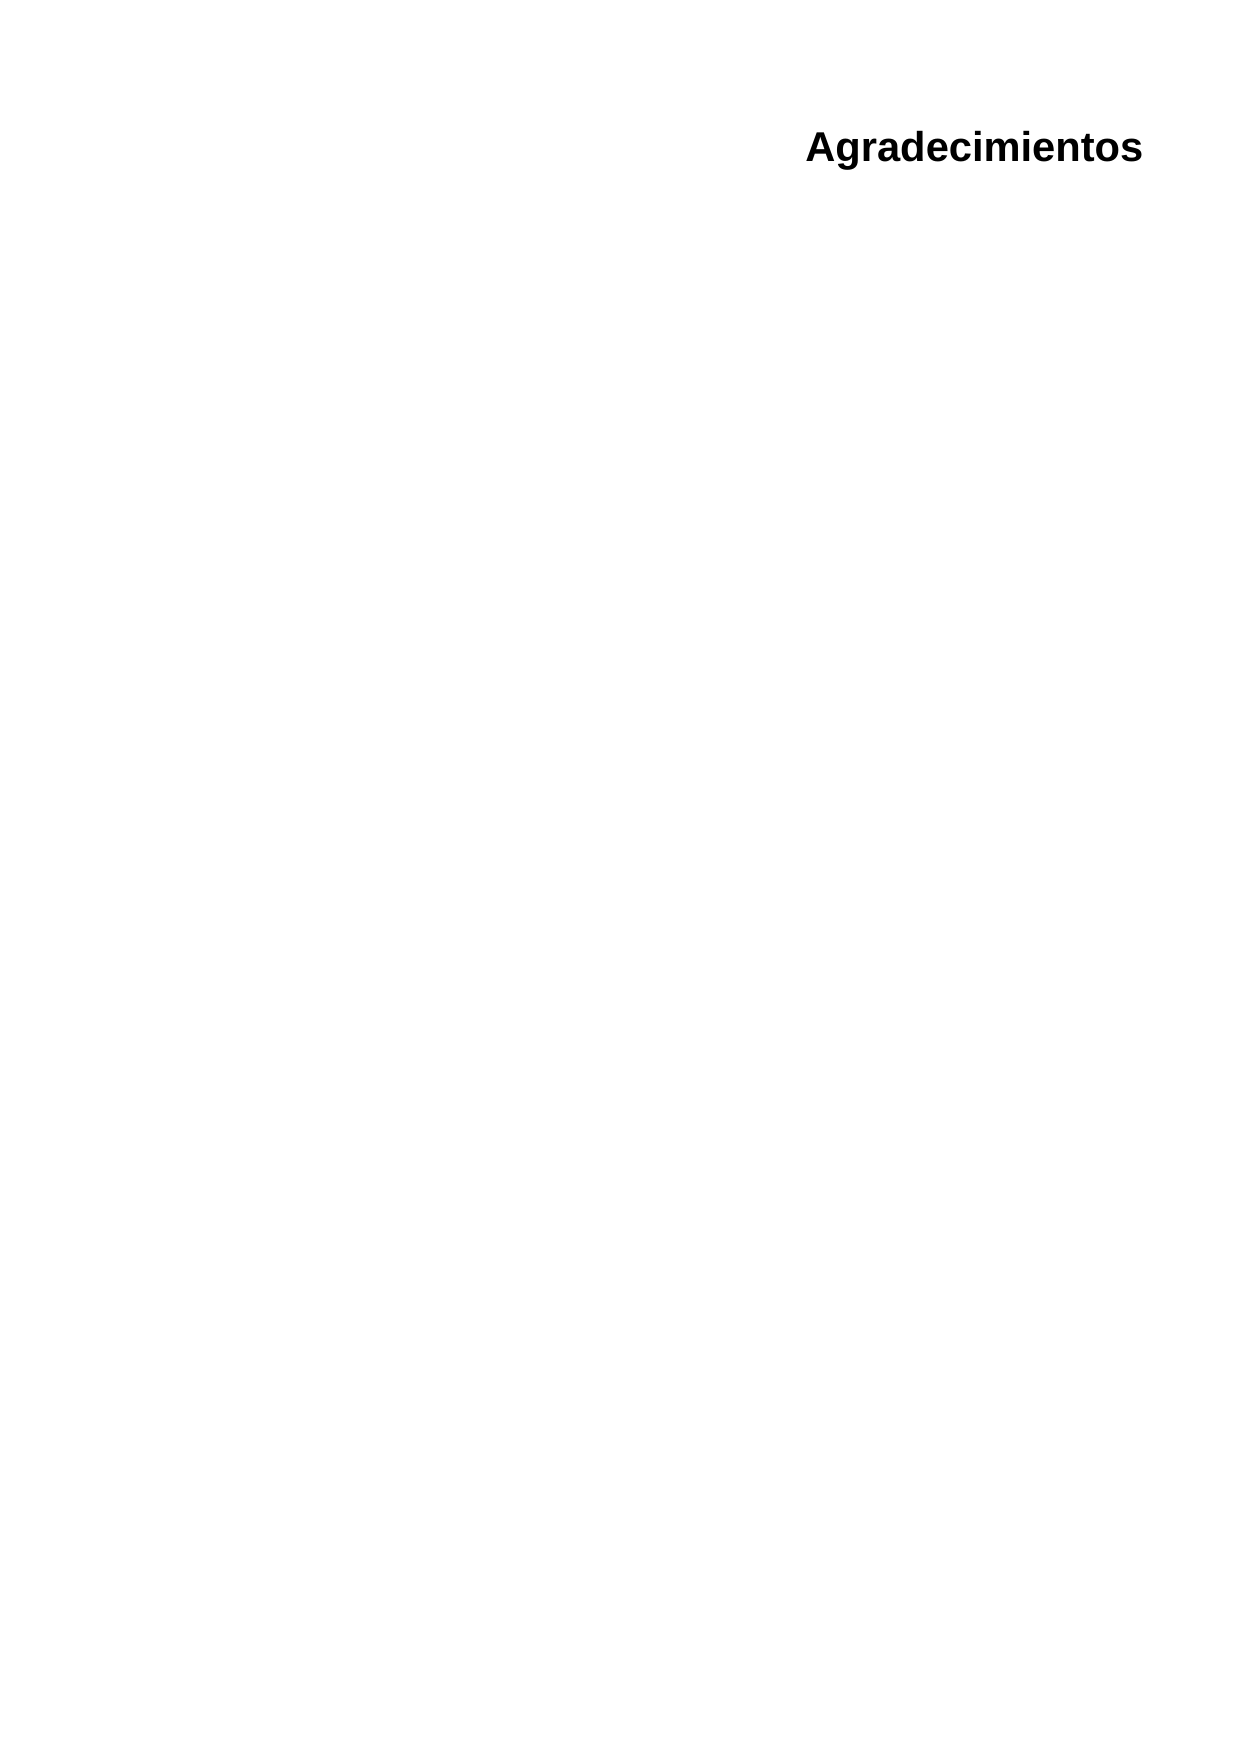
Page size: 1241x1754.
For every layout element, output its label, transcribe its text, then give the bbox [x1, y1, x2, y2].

subtitle Agradecimientos [165, 122, 1143, 170]
